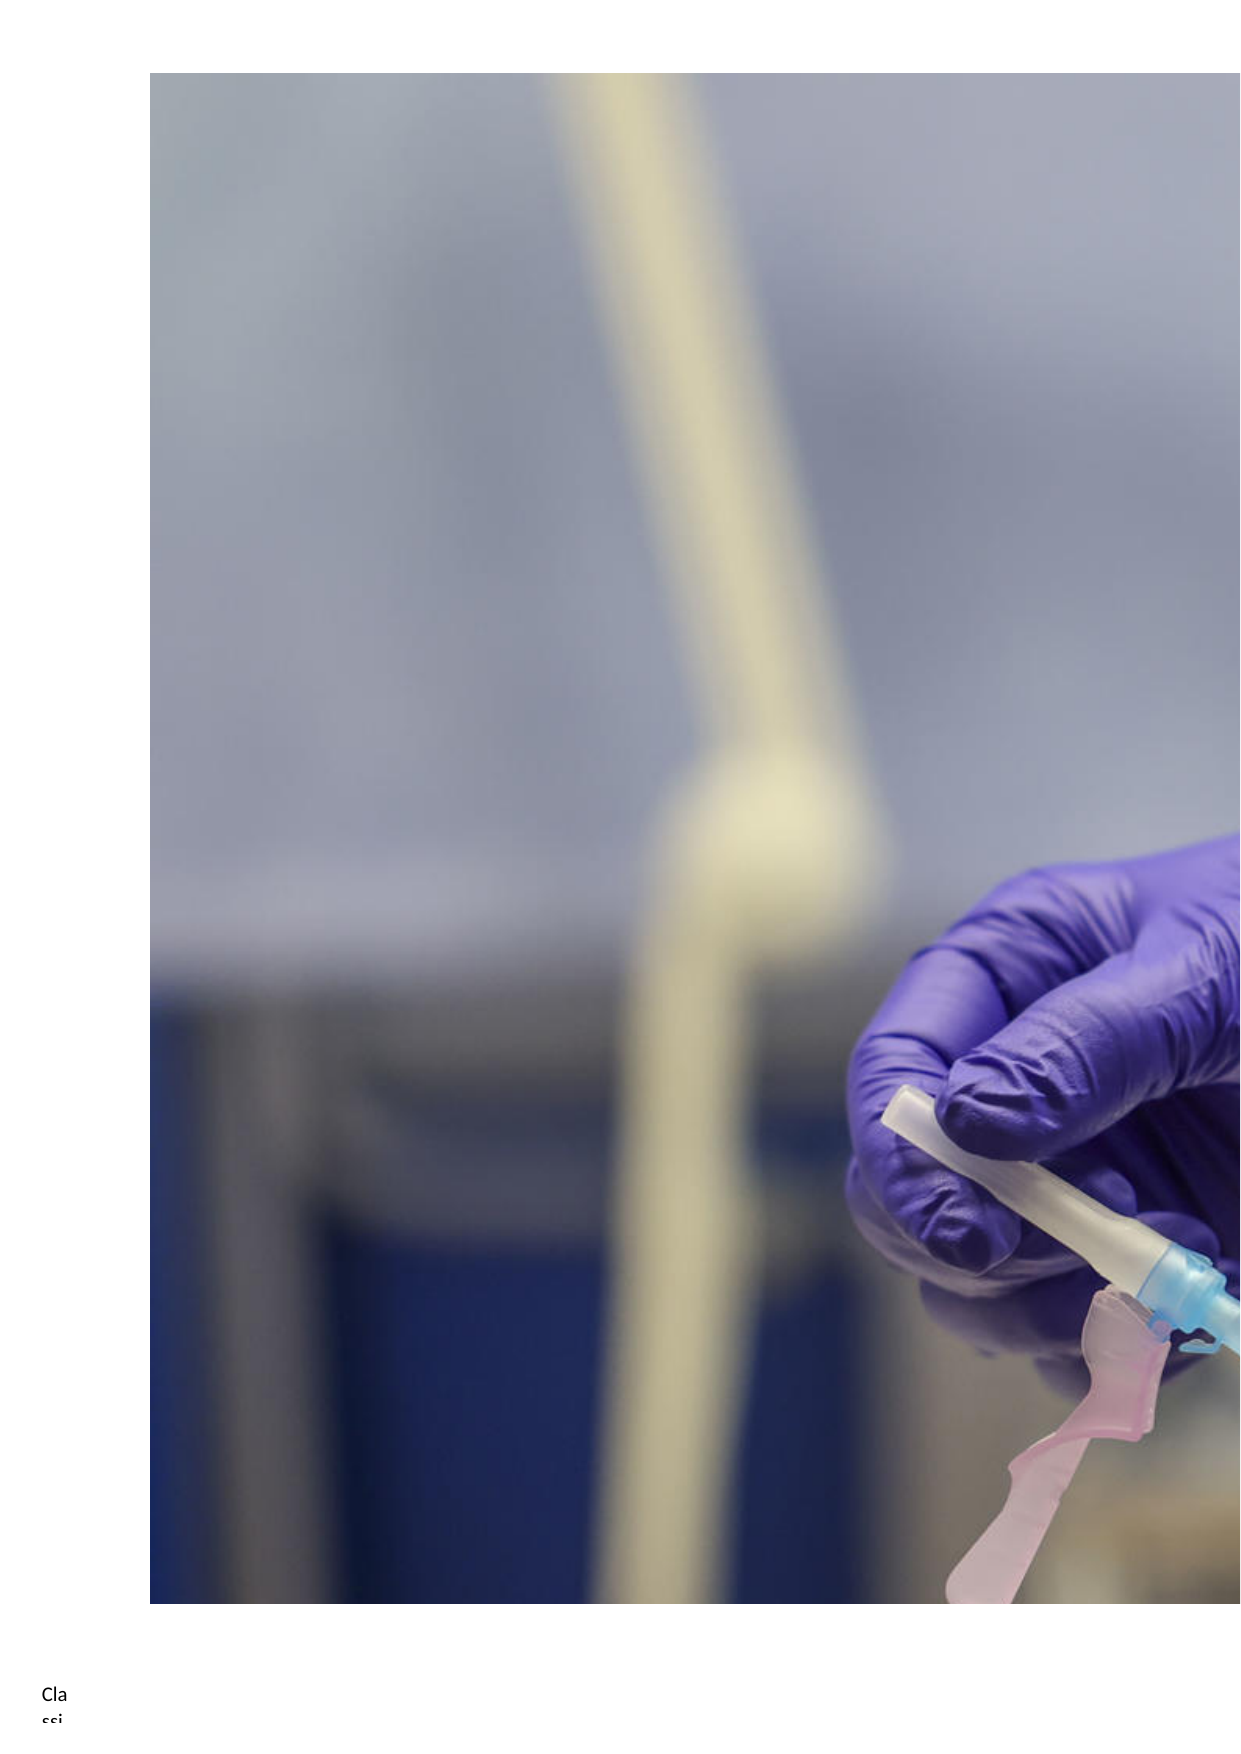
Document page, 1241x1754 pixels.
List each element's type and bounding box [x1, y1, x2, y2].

picture [150, 73, 1241, 1604]
